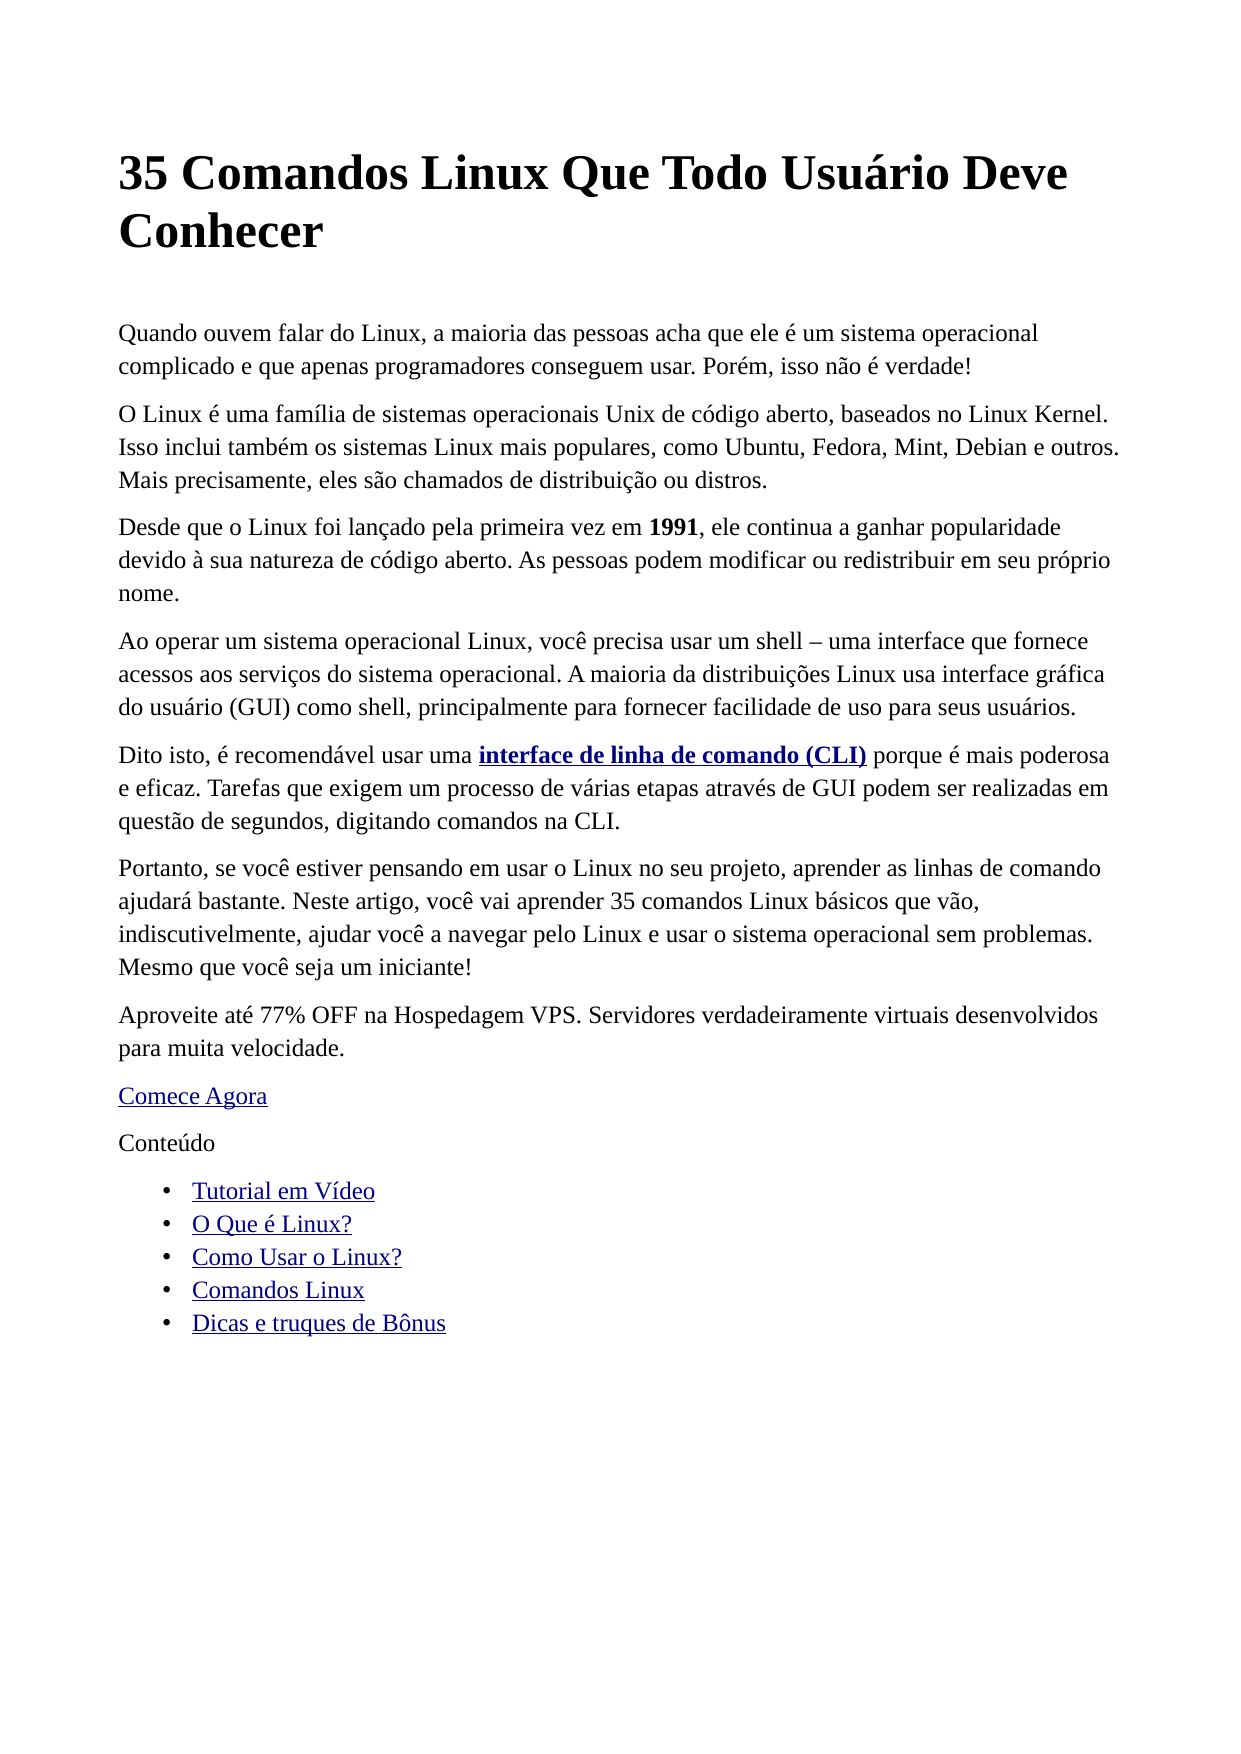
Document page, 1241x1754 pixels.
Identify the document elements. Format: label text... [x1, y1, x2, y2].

text Portanto, se você estiver pensando em usar o Linux no seu projeto, aprender as linhas de comando ajudará bastante. Neste artigo, você vai aprender 35 comandos Linux básicos que vão, indiscutivelmente, ajudar você a navegar pelo Linux e usar o sistema operacional sem problemas. Mesmo que você seja um iniciante! [118, 853, 1122, 981]
text Comece Agora [118, 1081, 1122, 1109]
list O Que é Linux? [162, 1209, 1122, 1238]
list Comandos Linux [162, 1275, 1122, 1304]
text Quando ouvem falar do Linux, a maioria das pessoas acha que ele é um sistema operacional complicado e que apenas programadores conseguem usar. Porém, isso não é verdade! [118, 318, 1122, 380]
text Aproveite até 77% OFF na Hospedagem VPS. Servidores verdadeiramente virtuais desenvolvidos para muita velocidade. [118, 1000, 1122, 1062]
text Desde que o Linux foi lançado pela primeira vez em 1991, ele continua a ganhar popularidade devido à sua natureza de código aberto. As pessoas podem modificar ou redistribuir em seu próprio nome. [118, 512, 1122, 607]
text Conteúdo [118, 1128, 1122, 1157]
list Tutorial em Vídeo [162, 1176, 1122, 1205]
list Como Usar o Linux? [162, 1242, 1122, 1271]
text O Linux é uma família de sistemas operacionais Unix de código aberto, baseados no Linux Kernel. Isso inclui também os sistemas Linux mais populares, como Ubuntu, Fedora, Mint, Debian e outros. Mais precisamente, eles são chamados de distribuição ou distros. [118, 399, 1122, 494]
list Dicas e truques de Bônus [162, 1308, 1122, 1337]
text Dito isto, é recomendável usar uma interface de linha de comando (CLI) porque é mais poderosa e eficaz. Tarefas que exigem um processo de várias etapas através de GUI podem ser realizadas em questão de segundos, digitando comandos na CLI. [118, 740, 1122, 834]
text Ao operar um sistema operacional Linux, você precisa usar um shell – uma interface que fornece acessos aos serviços do sistema operacional. A maioria da distribuições Linux usa interface gráfica do usuário (GUI) como shell, principalmente para fornecer facilidade de uso para seus usuários. [118, 626, 1122, 721]
subtitle 35 Comandos Linux Que Todo Usuário Deve Conhecer [118, 143, 1122, 258]
